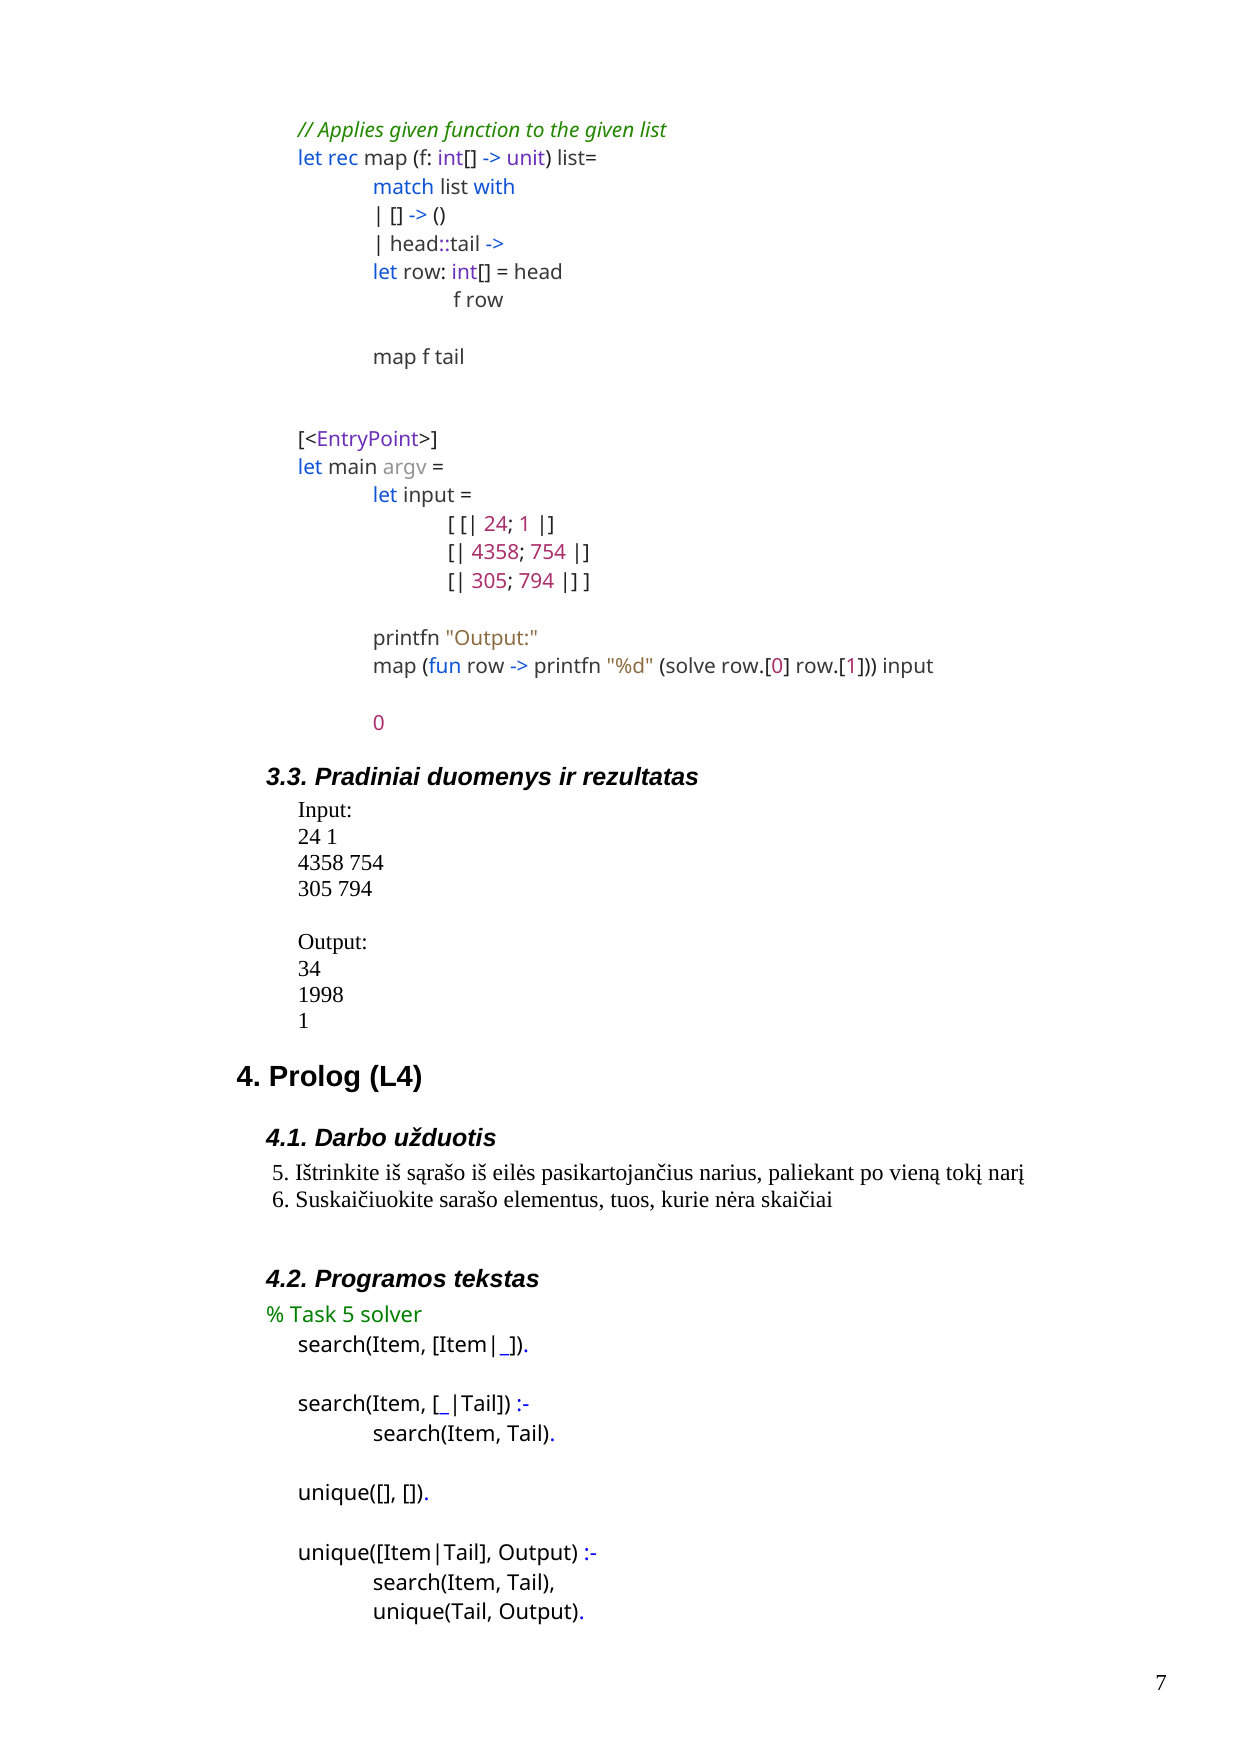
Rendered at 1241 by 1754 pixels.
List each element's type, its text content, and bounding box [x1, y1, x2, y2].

text // Applies given function to the given list let rec map (f: int[] -> unit) list= match list with | [] -> () | head::tail -> let row: int[] = head f row map f tail [<EntryPoint>] let main argv = let input = [ [| 24; 1 |] [| 4358; 754 |] [| 305; 794 |] ] printfn "Output:" map (fun row -> printfn "%d" (solve row.[0] row.[1])) input 0 [148, 89, 1181, 736]
text 5. Ištrinkite iš sąrašo iš eilės pasikartojančius narius, paliekant po vieną tokį narį [266, 1158, 1181, 1185]
text search(Item, [_|Tail]) :- [148, 1388, 1181, 1418]
text 24 1 [148, 823, 1181, 849]
text search(Item, [Item|_]). [148, 1328, 1181, 1358]
text 1998 [148, 981, 1181, 1007]
text search(Item, Tail), [148, 1567, 1181, 1596]
subtitle Prolog (L4) [236, 1059, 1181, 1092]
text Input: [148, 796, 1181, 823]
text unique([Item|Tail], Output) :- [148, 1537, 1181, 1567]
subtitle Darbo užduotis [266, 1123, 1181, 1152]
text search(Item, Tail). [148, 1418, 1181, 1448]
text 4358 754 [148, 849, 1181, 876]
text unique(Tail, Output). [148, 1596, 1181, 1626]
text 305 794 [148, 876, 1181, 902]
text % Task 5 solver [266, 1299, 1181, 1328]
text Output: [148, 928, 1181, 954]
text 34 [148, 954, 1181, 981]
subtitle Pradiniai duomenys ir rezultatas [266, 761, 1181, 790]
subtitle Programos tekstas [266, 1264, 1181, 1292]
text 6. Suskaičiuokite sarašo elementus, tuos, kurie nėra skaičiai [266, 1185, 1181, 1212]
text 1 [148, 1007, 1181, 1034]
text unique([], []). [148, 1477, 1181, 1507]
